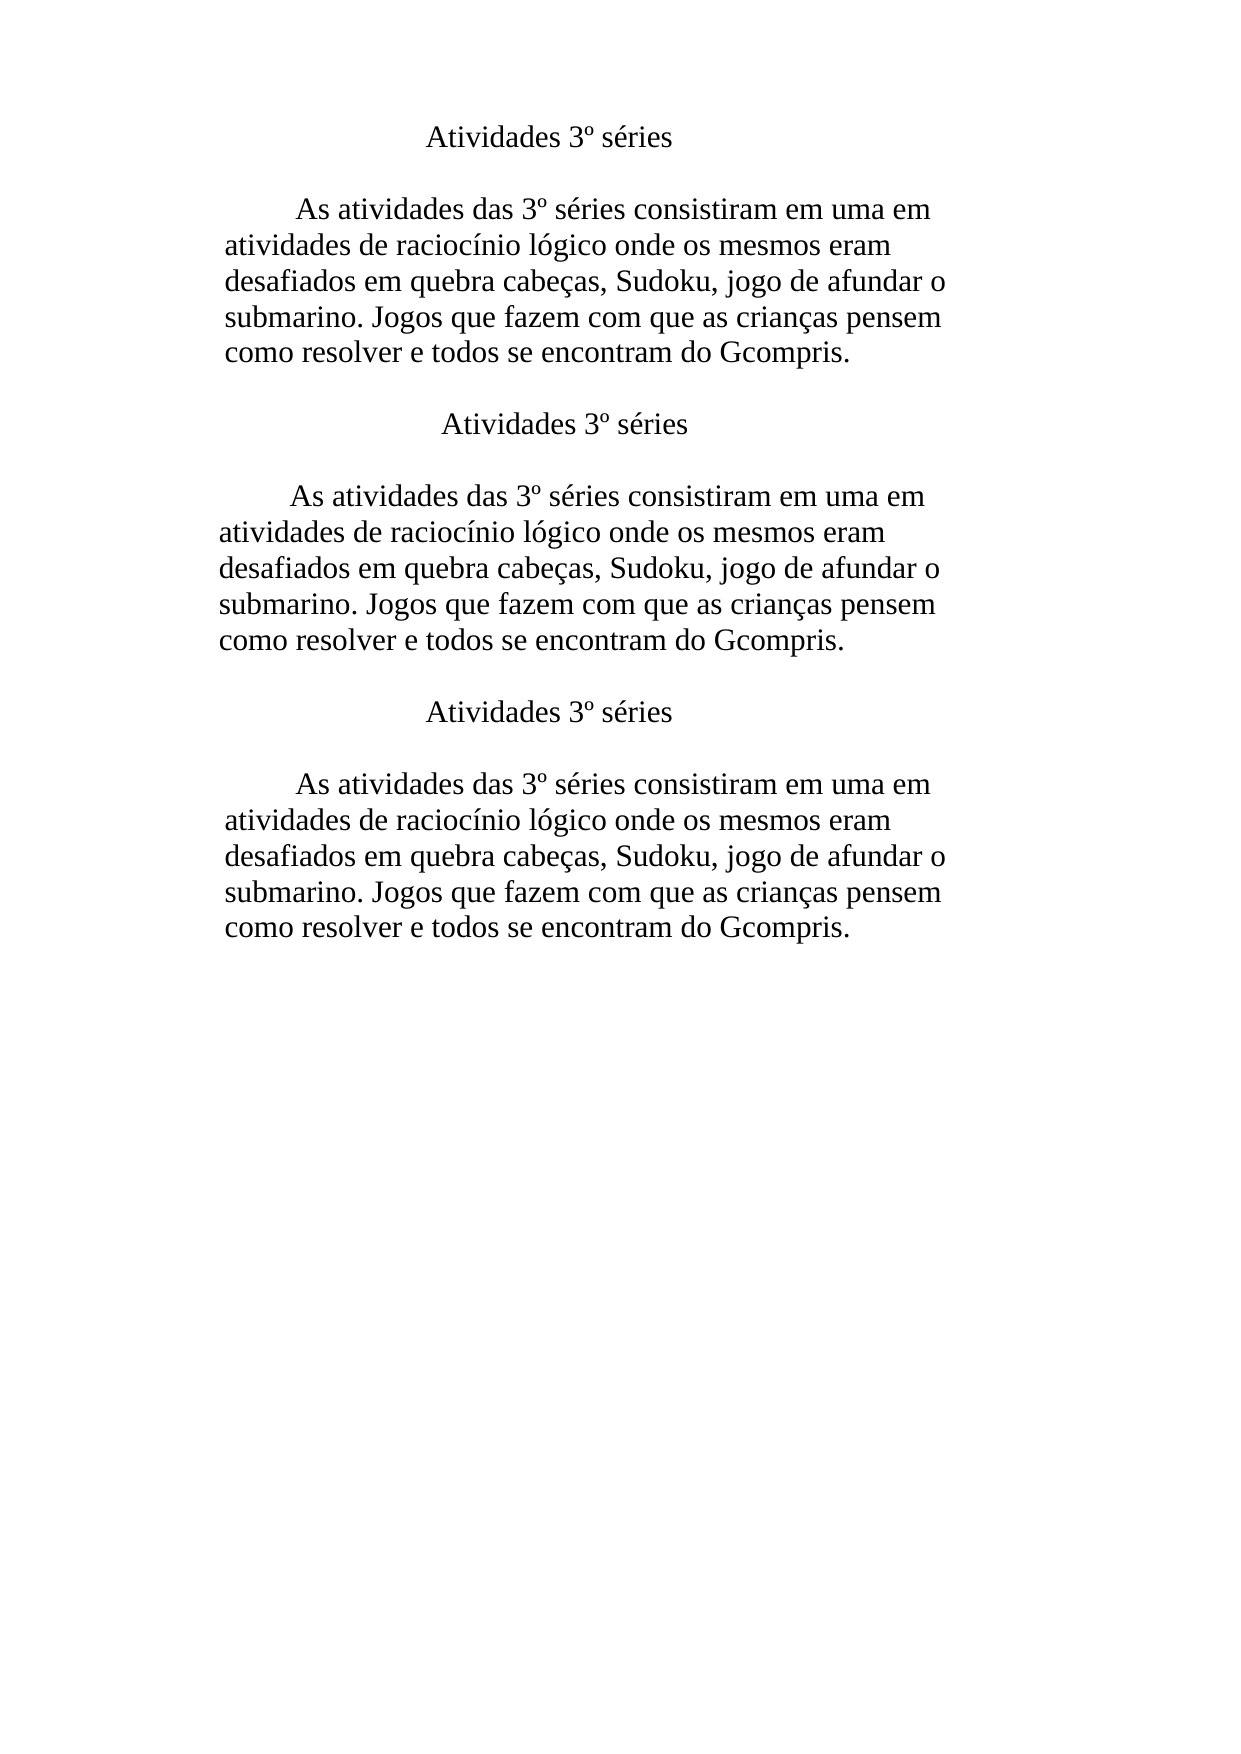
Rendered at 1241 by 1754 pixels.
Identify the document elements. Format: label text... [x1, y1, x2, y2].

text Atividades 3º séries [348, 406, 951, 442]
text As atividades das 3º séries consistiram em uma em atividades de raciocínio lógico onde os mesmos eram desafiados em quebra cabeças, Sudoku, jogo de afundar o submarino. Jogos que fazem com que as crianças pensem como resolver e todos se encontram do Gcompris. [218, 477, 951, 657]
text As atividades das 3º séries consistiram em uma em atividades de raciocínio lógico onde os mesmos eram desafiados em quebra cabeças, Sudoku, jogo de afundar o submarino. Jogos que fazem com que as crianças pensem como resolver e todos se encontram do Gcompris. [224, 765, 951, 945]
text Atividades 3º séries [348, 118, 951, 154]
text As atividades das 3º séries consistiram em uma em atividades de raciocínio lógico onde os mesmos eram desafiados em quebra cabeças, Sudoku, jogo de afundar o submarino. Jogos que fazem com que as crianças pensem como resolver e todos se encontram do Gcompris. [224, 190, 951, 370]
text Atividades 3º séries [348, 693, 951, 729]
